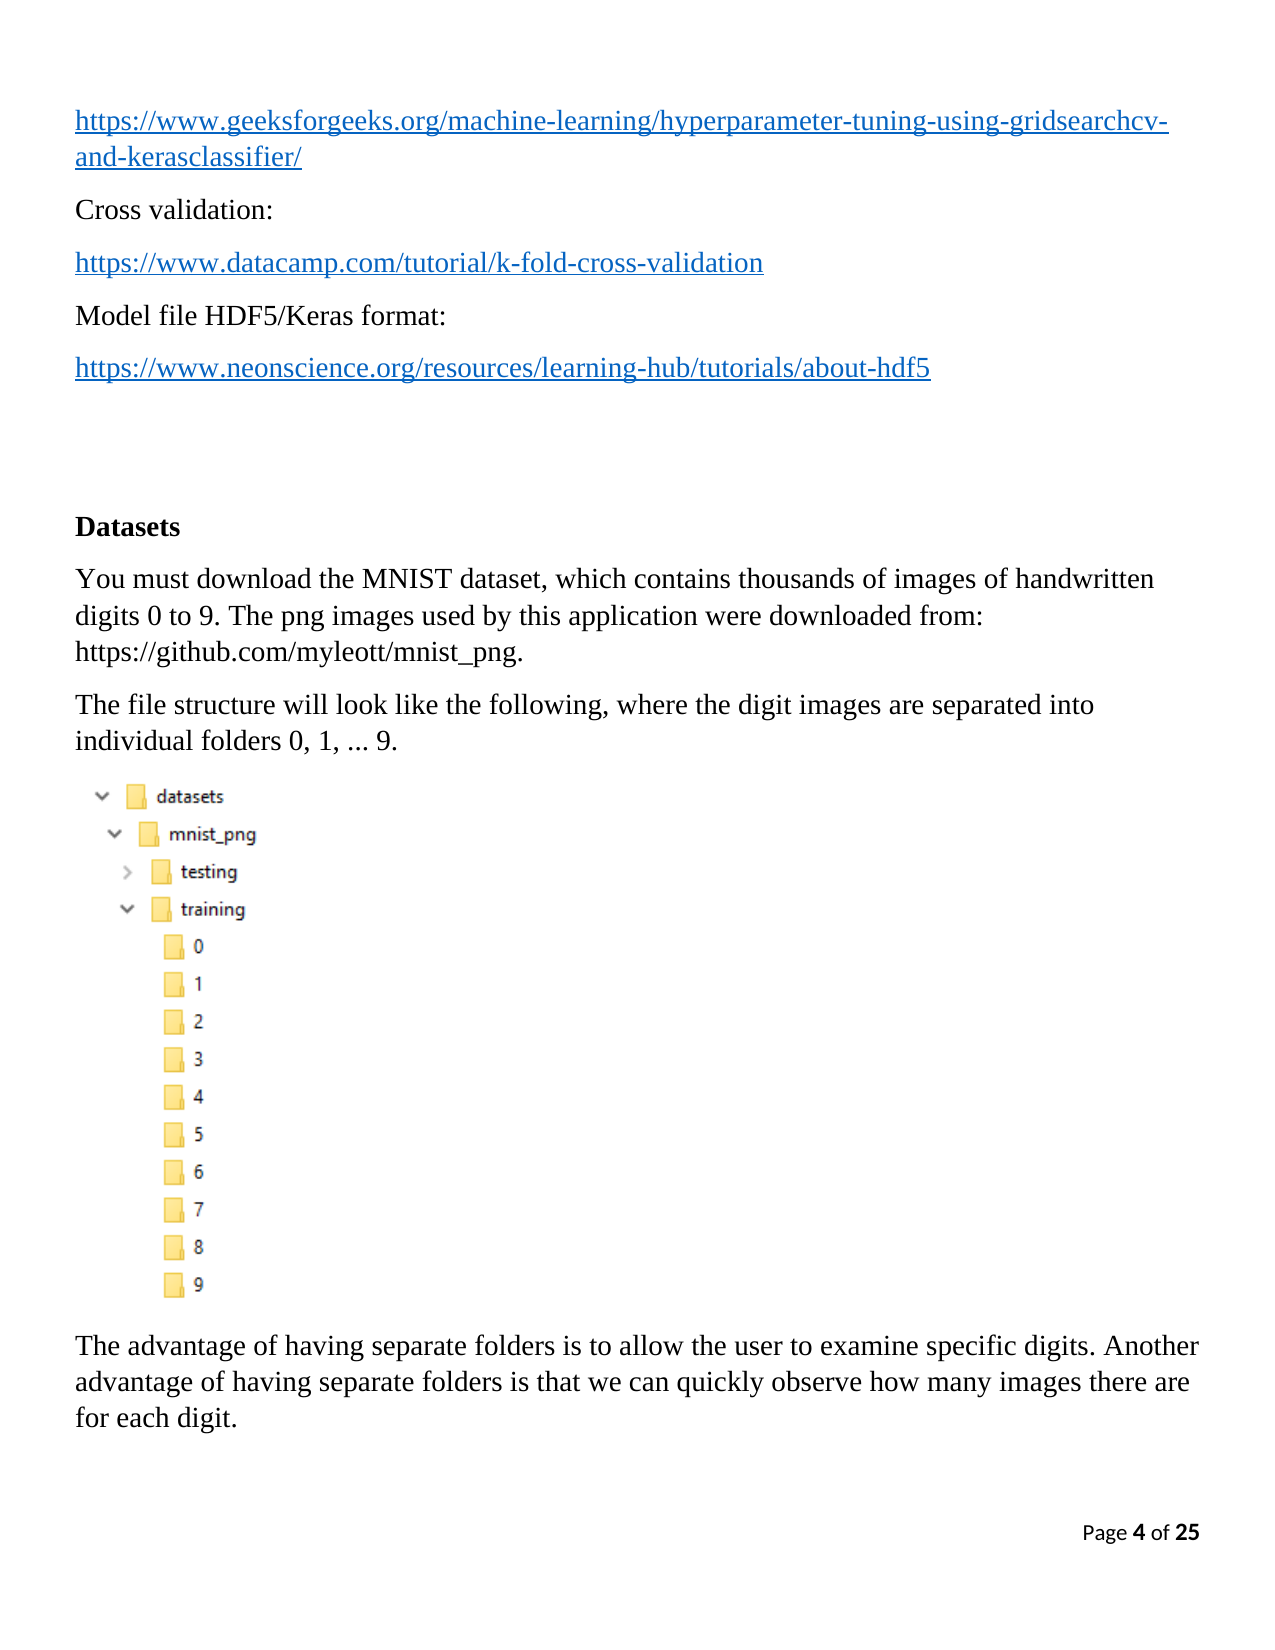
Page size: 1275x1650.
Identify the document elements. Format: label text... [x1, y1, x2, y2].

text Model file HDF5/Keras format: [75, 298, 1200, 331]
text https://www.datacamp.com/tutorial/k-fold-cross-validation [75, 245, 1200, 278]
text Datasets [75, 509, 1200, 542]
text Cross validation: [75, 192, 1200, 226]
text https://www.geeksforgeeks.org/machine-learning/hyperparameter-tuning-using-gridsearchcv-and-kerasclassifier/ [75, 103, 1200, 173]
text https://www.neonscience.org/resources/learning-hub/tutorials/about-hdf5 [75, 350, 1200, 384]
text You must download the MNIST dataset, which contains thousands of images of handwritten digits 0 to 9. The png images used by this application were downloaded from: https://github.com/myleott/mnist_png. [75, 562, 1200, 667]
text The advantage of having separate folders is to allow the user to examine specific digits. Another advantage of having separate folders is that we can quickly observe how many images there are for each digit. [75, 1328, 1200, 1434]
picture [75, 775, 393, 1309]
text The file structure will look like the following, where the digit images are separated into individual folders 0, 1, ... 9. [75, 687, 1200, 756]
